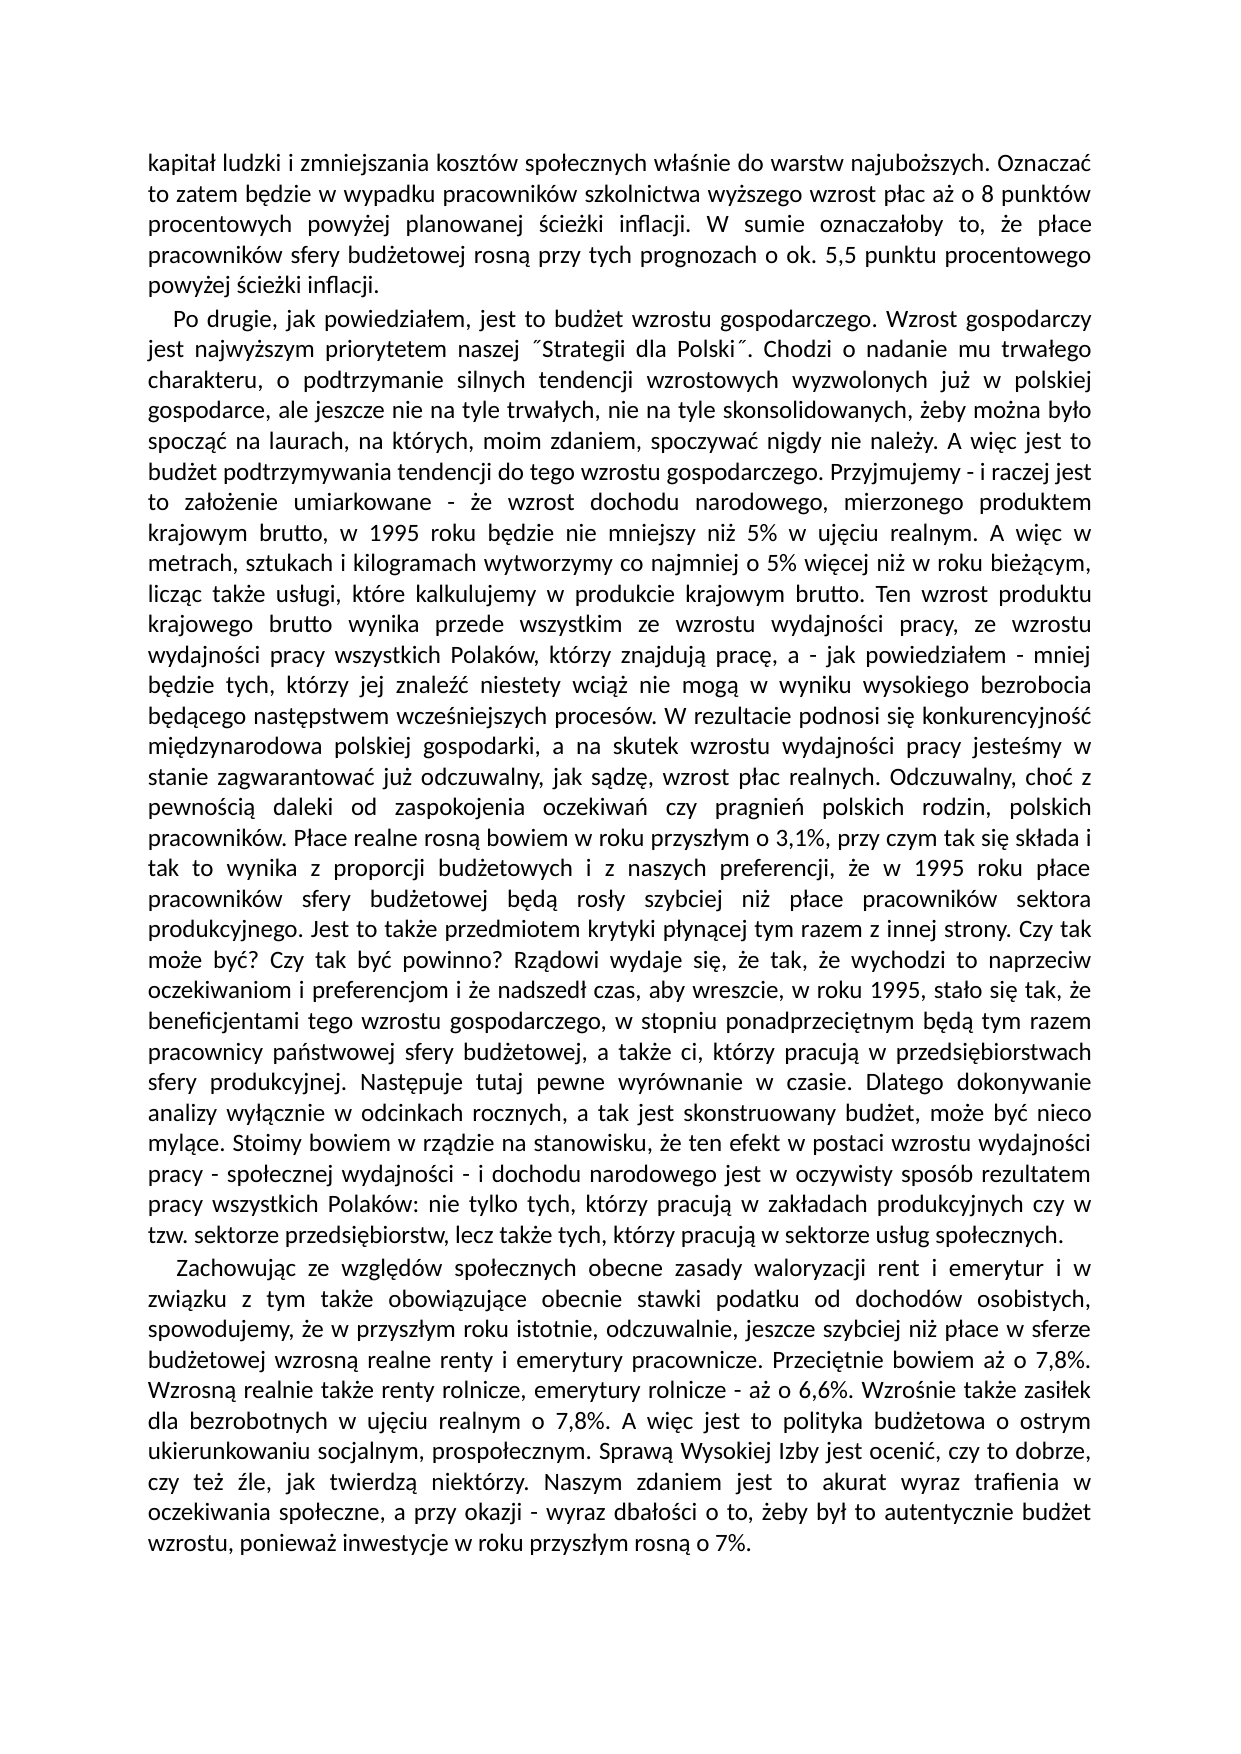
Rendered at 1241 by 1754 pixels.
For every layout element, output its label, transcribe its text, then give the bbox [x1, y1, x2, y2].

text Po drugie, jak powiedziałem, jest to budżet wzrostu gospodarczego. Wzrost gospodarczy jest najwyższym priorytetem naszej ˝Strategii dla Polski˝. Chodzi o nadanie mu trwałego charakteru, o podtrzymanie silnych tendencji wzrostowych wyzwolonych już w polskiej gospodarce, ale jeszcze nie na tyle trwałych, nie na tyle skonsolidowanych, żeby można było spocząć na laurach, na których, moim zdaniem, spoczywać nigdy nie należy. A więc jest to budżet podtrzymywania tendencji do tego wzrostu gospodarczego. Przyjmujemy - i raczej jest to założenie umiarkowane - że wzrost dochodu narodowego, mierzonego produktem krajowym brutto, w 1995 roku będzie nie mniejszy niż 5% w ujęciu realnym. A więc w metrach, sztukach i kilogramach wytworzymy co najmniej o 5% więcej niż w roku bieżącym, licząc także usługi, które kalkulujemy w produkcie krajowym brutto. Ten wzrost produktu krajowego brutto wynika przede wszystkim ze wzrostu wydajności pracy, ze wzrostu wydajności pracy wszystkich Polaków, którzy znajdują pracę, a - jak powiedziałem - mniej będzie tych, którzy jej znaleźć niestety wciąż nie mogą w wyniku wysokiego bezrobocia będącego następstwem wcześniejszych procesów. W rezultacie podnosi się konkurencyjność międzynarodowa polskiej gospodarki, a na skutek wzrostu wydajności pracy jesteśmy w stanie zagwarantować już odczuwalny, jak sądzę, wzrost płac realnych. Odczuwalny, choć z pewnością daleki od zaspokojenia oczekiwań czy pragnień polskich rodzin, polskich pracowników. Płace realne rosną bowiem w roku przyszłym o 3,1%, przy czym tak się składa i tak to wynika z proporcji budżetowych i z naszych preferencji, że w 1995 roku płace pracowników sfery budżetowej będą rosły szybciej niż płace pracowników sektora produkcyjnego. Jest to także przedmiotem krytyki płynącej tym razem z innej strony. Czy tak może być? Czy tak być powinno? Rządowi wydaje się, że tak, że wychodzi to naprzeciw oczekiwaniom i preferencjom i że nadszedł czas, aby wreszcie, w roku 1995, stało się tak, że beneficjentami tego wzrostu gospodarczego, w stopniu ponadprzeciętnym będą tym razem pracownicy państwowej sfery budżetowej, a także ci, którzy pracują w przedsiębiorstwach sfery produkcyjnej. Następuje tutaj pewne wyrównanie w czasie. Dlatego dokonywanie analizy wyłącznie w odcinkach rocznych, a tak jest skonstruowany budżet, może być nieco mylące. Stoimy bowiem w rządzie na stanowisku, że ten efekt w postaci wzrostu wydajności pracy - społecznej wydajności - i dochodu narodowego jest w oczywisty sposób rezultatem pracy wszystkich Polaków: nie tylko tych, którzy pracują w zakładach produkcyjnych czy w tzw. sektorze przedsiębiorstw, lecz także tych, którzy pracują w sektorze usług społecznych. [148, 303, 1093, 1249]
text Zachowując ze względów społecznych obecne zasady waloryzacji rent i emerytur i w związku z tym także obowiązujące obecnie stawki podatku od dochodów osobistych, spowodujemy, że w przyszłym roku istotnie, odczuwalnie, jeszcze szybciej niż płace w sferze budżetowej wzrosną realne renty i emerytury pracownicze. Przeciętnie bowiem aż o 7,8%. Wzrosną realnie także renty rolnicze, emerytury rolnicze - aż o 6,6%. Wzrośnie także zasiłek dla bezrobotnych w ujęciu realnym o 7,8%. A więc jest to polityka budżetowa o ostrym ukierunkowaniu socjalnym, prospołecznym. Sprawą Wysokiej Izby jest ocenić, czy to dobrze, czy też źle, jak twierdzą niektórzy. Naszym zdaniem jest to akurat wyraz trafienia w oczekiwania społeczne, a przy okazji - wyraz dbałości o to, żeby był to autentycznie budżet wzrostu, ponieważ inwestycje w roku przyszłym rosną o 7%. [148, 1252, 1093, 1557]
text kapitał ludzki i zmniejszania kosztów społecznych właśnie do warstw najuboższych. Oznaczać to zatem będzie w wypadku pracowników szkolnictwa wyższego wzrost płac aż o 8 punktów procentowych powyżej planowanej ścieżki inflacji. W sumie oznaczałoby to, że płace pracowników sfery budżetowej rosną przy tych prognozach o ok. 5,5 punktu procentowego powyżej ścieżki inflacji. [148, 148, 1093, 300]
